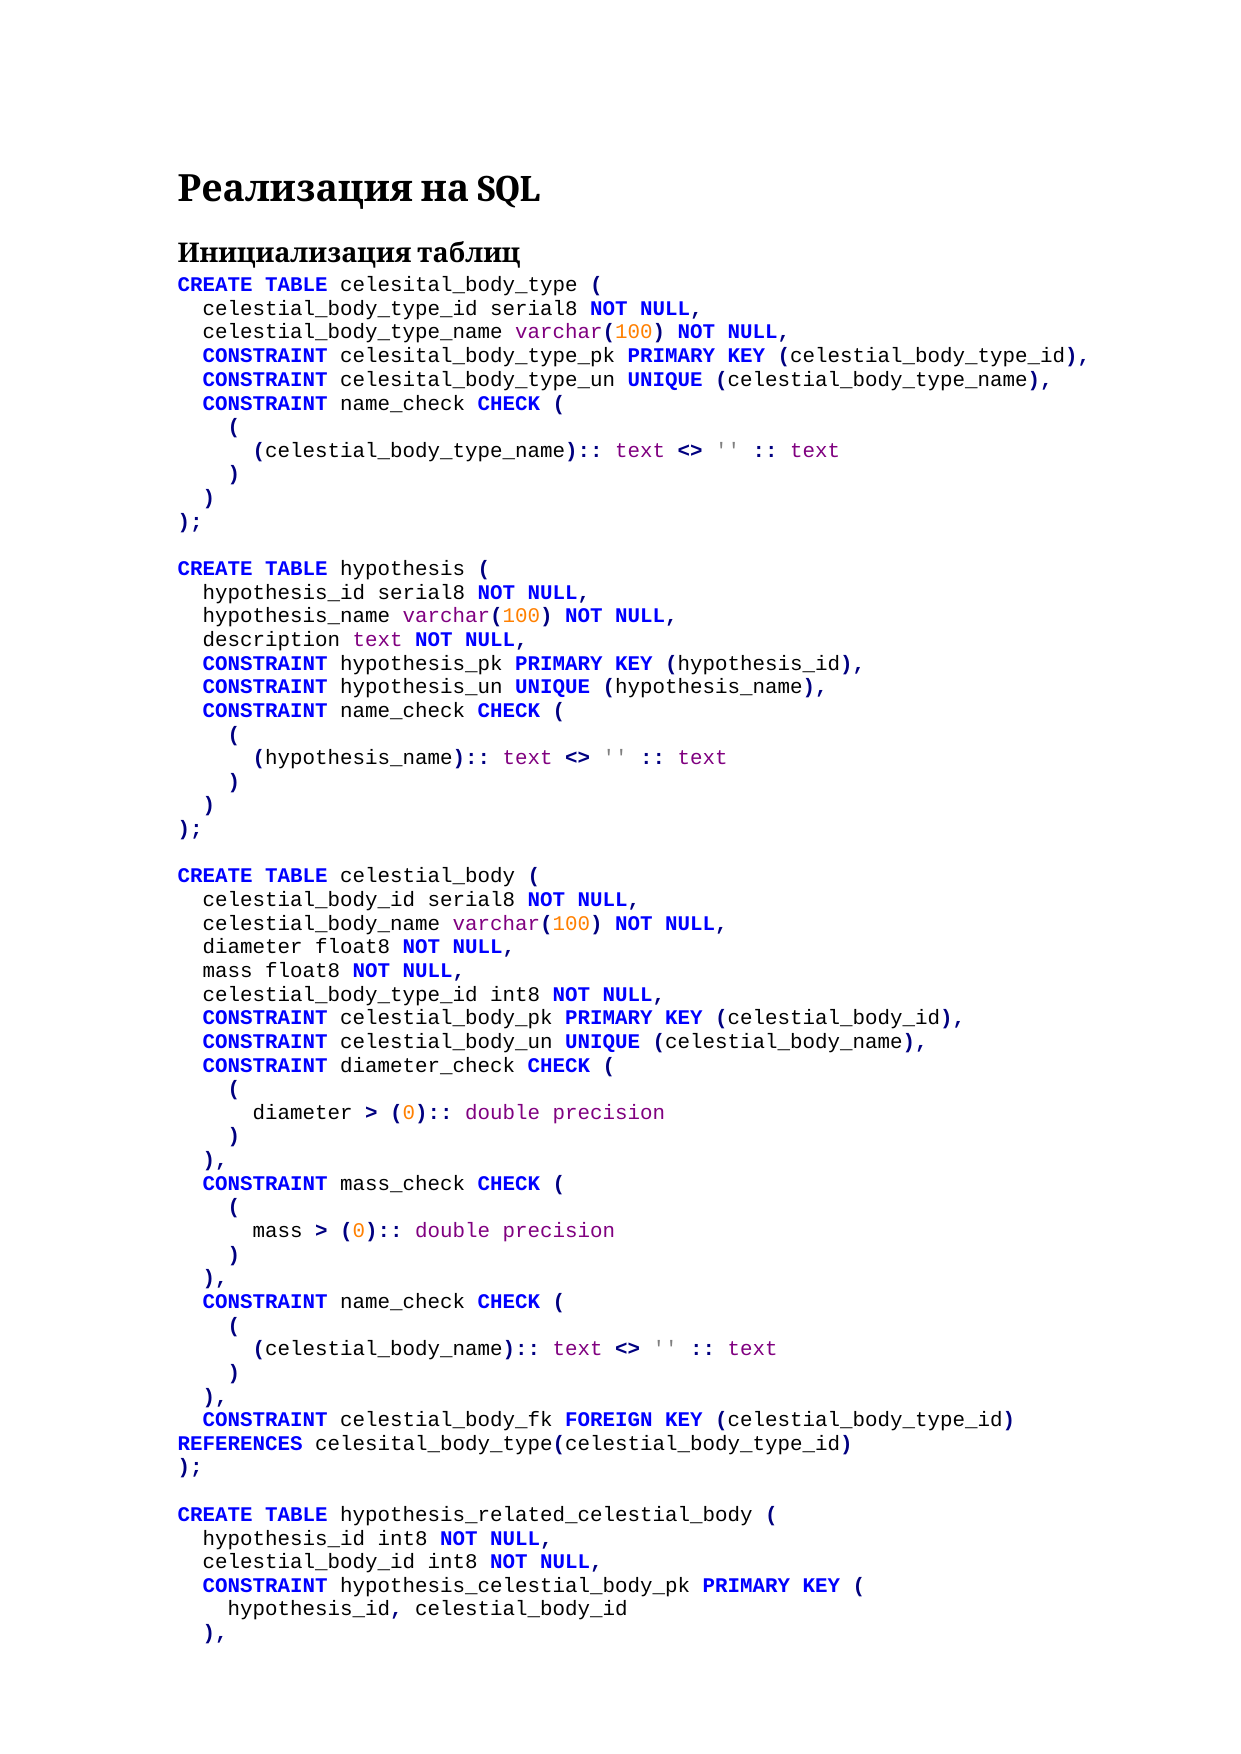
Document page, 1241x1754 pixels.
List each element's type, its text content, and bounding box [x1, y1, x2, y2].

text ( [177, 723, 1152, 747]
text ); [177, 511, 1152, 534]
text CONSTRAINT celesital_body_type_un UNIQUE (celestial_body_type_name), [177, 369, 1152, 392]
text CONSTRAINT celesital_body_type_pk PRIMARY KEY (celestial_body_type_id), [177, 345, 1152, 369]
text ) [177, 463, 1152, 487]
text ); [177, 1457, 1152, 1480]
text CONSTRAINT name_check CHECK ( [177, 1291, 1152, 1315]
text ( [177, 1196, 1152, 1220]
text CONSTRAINT celestial_body_un UNIQUE (celestial_body_name), [177, 1031, 1152, 1054]
subtitle Инициализация таблиц [177, 238, 1152, 270]
text description text NOT NULL, [177, 629, 1152, 653]
text CONSTRAINT hypothesis_pk PRIMARY KEY (hypothesis_id), [177, 653, 1152, 676]
text hypothesis_id int8 NOT NULL, [177, 1527, 1152, 1551]
text ); [177, 818, 1152, 842]
text celestial_body_type_id serial8 NOT NULL, [177, 298, 1152, 322]
text CONSTRAINT name_check CHECK ( [177, 700, 1152, 723]
text CONSTRAINT mass_check CHECK ( [177, 1173, 1152, 1196]
text CONSTRAINT diameter_check CHECK ( [177, 1054, 1152, 1078]
text celestial_body_type_id int8 NOT NULL, [177, 984, 1152, 1007]
text ) [177, 794, 1152, 818]
text (celestial_body_name):: text <> '' :: text [177, 1338, 1152, 1362]
text diameter float8 NOT NULL, [177, 936, 1152, 960]
text CONSTRAINT hypothesis_un UNIQUE (hypothesis_name), [177, 676, 1152, 700]
text hypothesis_id, celestial_body_id [177, 1598, 1152, 1622]
text ) [177, 1126, 1152, 1149]
text CREATE TABLE hypothesis_related_celestial_body ( [177, 1504, 1152, 1527]
text ), [177, 1622, 1152, 1646]
text celestial_body_id serial8 NOT NULL, [177, 889, 1152, 913]
text ) [177, 1244, 1152, 1267]
text ), [177, 1386, 1152, 1409]
text (hypothesis_name):: text <> '' :: text [177, 747, 1152, 771]
text ), [177, 1149, 1152, 1173]
text CONSTRAINT celestial_body_fk FOREIGN KEY (celestial_body_type_id) REFERENCES celesital_body_type(celestial_body_type_id) [177, 1409, 1152, 1457]
text ) [177, 1362, 1152, 1386]
text CONSTRAINT hypothesis_celestial_body_pk PRIMARY KEY ( [177, 1575, 1152, 1598]
text (celestial_body_type_name):: text <> '' :: text [177, 440, 1152, 463]
text celestial_body_name varchar(100) NOT NULL, [177, 913, 1152, 936]
text celestial_body_id int8 NOT NULL, [177, 1551, 1152, 1575]
text ), [177, 1267, 1152, 1291]
text mass float8 NOT NULL, [177, 960, 1152, 984]
text CONSTRAINT celestial_body_pk PRIMARY KEY (celestial_body_id), [177, 1007, 1152, 1031]
text CREATE TABLE celestial_body ( [177, 865, 1152, 889]
text CONSTRAINT name_check CHECK ( [177, 392, 1152, 416]
text hypothesis_name varchar(100) NOT NULL, [177, 605, 1152, 629]
text diameter > (0):: double precision [177, 1102, 1152, 1126]
text ( [177, 1078, 1152, 1102]
text hypothesis_id serial8 NOT NULL, [177, 582, 1152, 605]
text CREATE TABLE hypothesis ( [177, 558, 1152, 582]
text celestial_body_type_name varchar(100) NOT NULL, [177, 322, 1152, 345]
text CREATE TABLE celesital_body_type ( [177, 274, 1152, 298]
text ) [177, 487, 1152, 511]
subtitle Реализация на SQL [177, 168, 1152, 211]
text ( [177, 416, 1152, 440]
text ) [177, 771, 1152, 794]
text ( [177, 1315, 1152, 1338]
text mass > (0):: double precision [177, 1220, 1152, 1244]
